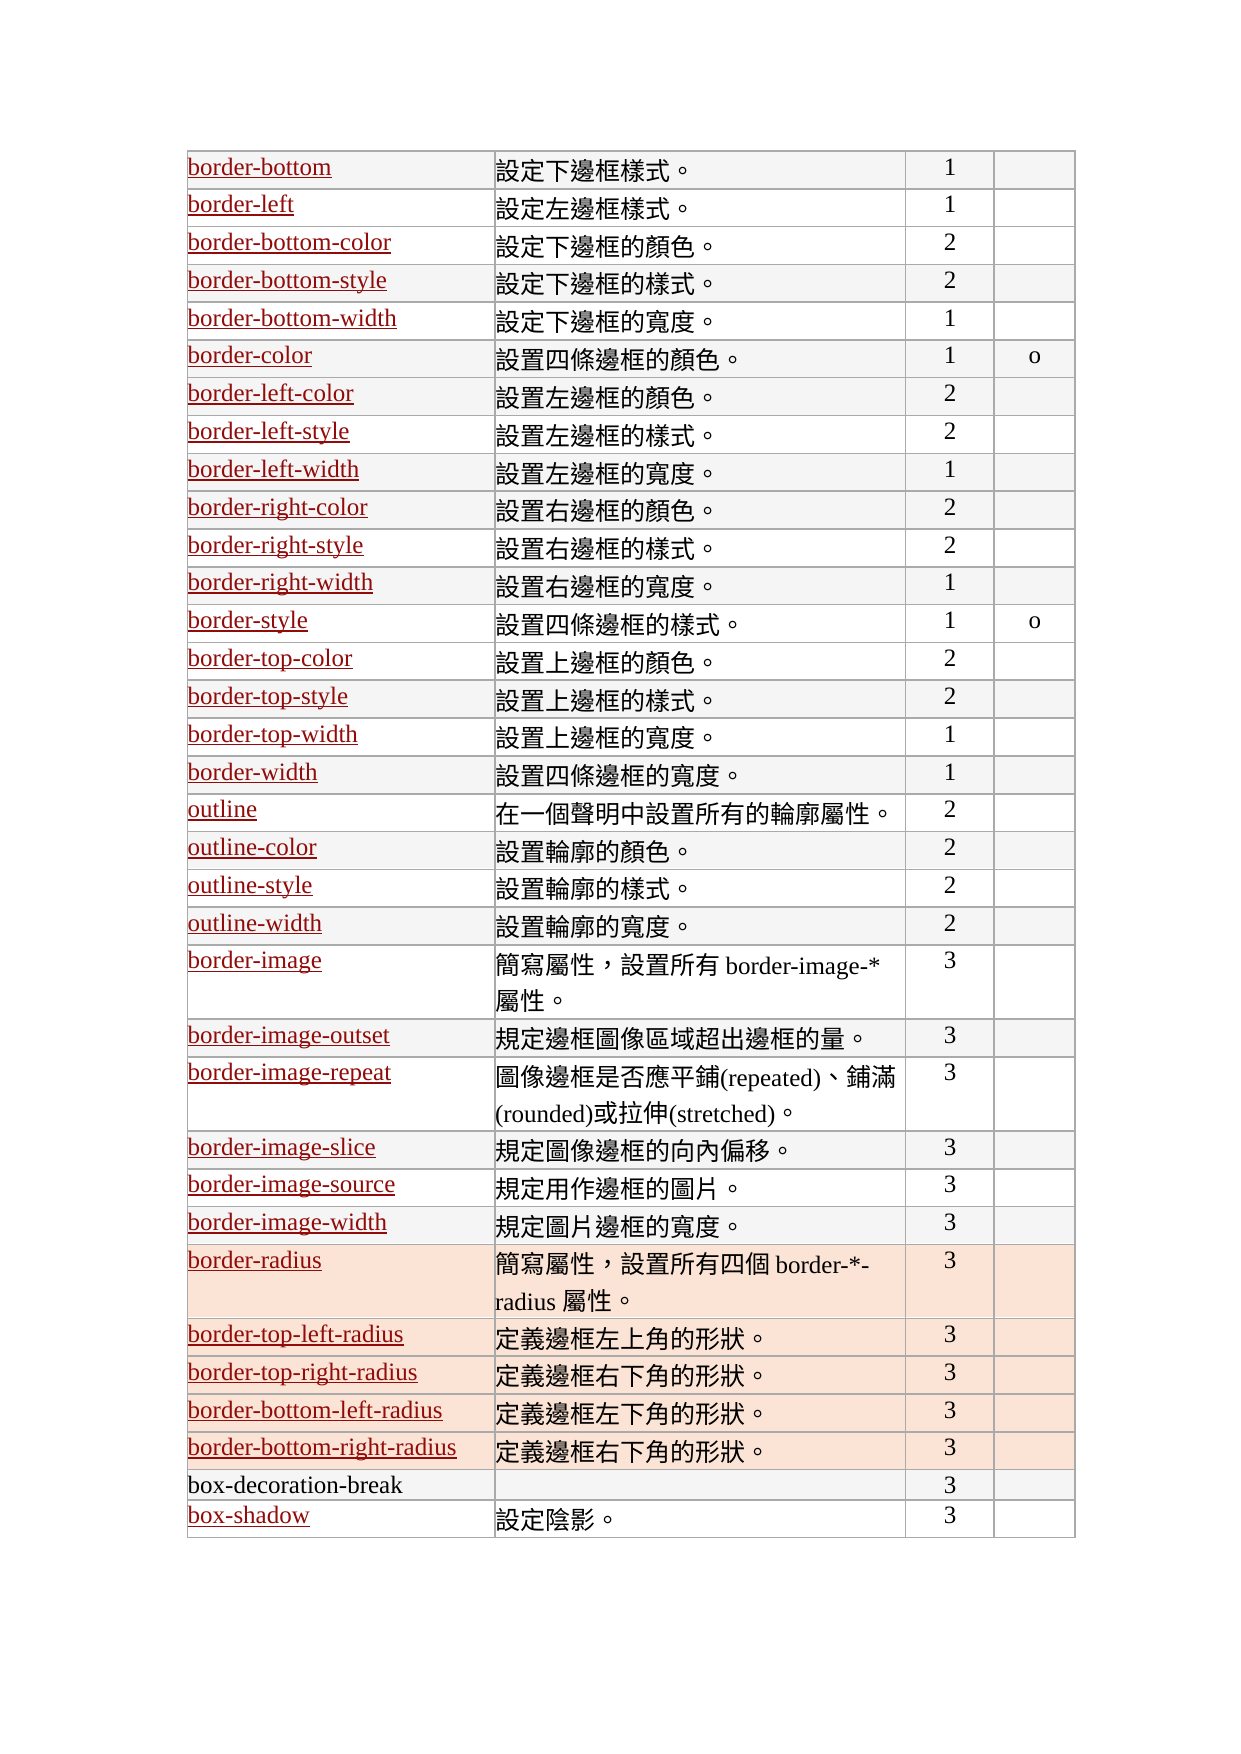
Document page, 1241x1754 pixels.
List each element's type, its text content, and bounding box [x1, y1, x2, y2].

table_cell 1 [906, 303, 993, 339]
table_cell 設置上邊框的顏色。 [496, 643, 905, 679]
table_cell 2 [906, 378, 993, 415]
table_cell [995, 832, 1074, 868]
table_cell 2 [906, 227, 993, 263]
table_cell [995, 1020, 1074, 1056]
table_cell 3 [906, 1319, 993, 1355]
table_cell [995, 1357, 1074, 1393]
table_cell [995, 681, 1074, 717]
table_cell 設置右邊框的顏色。 [496, 492, 905, 528]
table_cell 1 [906, 568, 993, 604]
table_cell 設定下邊框的樣式。 [496, 265, 905, 301]
table_cell 設置右邊框的寬度。 [496, 568, 905, 604]
table_cell box-decoration-break [188, 1470, 494, 1499]
table_cell 1 [906, 454, 993, 490]
table_cell 規定用作邊框的圖片。 [496, 1170, 905, 1206]
table_cell [995, 908, 1074, 944]
table_cell [995, 1470, 1074, 1499]
table_cell 設置右邊框的樣式。 [496, 530, 905, 566]
table_cell box-shadow [188, 1501, 494, 1537]
table_cell border-left [188, 190, 494, 226]
table_cell border-image [188, 946, 494, 1018]
table_cell [995, 870, 1074, 906]
table_cell 設定下邊框樣式。 [496, 152, 905, 188]
table_cell 1 [906, 190, 993, 226]
table_cell 3 [906, 946, 993, 1018]
table_cell 3 [906, 1058, 993, 1130]
table_cell 設置左邊框的寬度。 [496, 454, 905, 490]
table_cell border-image-slice [188, 1132, 494, 1168]
table_cell border-top-style [188, 681, 494, 717]
table_cell 3 [906, 1020, 993, 1056]
table_cell 3 [906, 1170, 993, 1206]
table_cell o [995, 341, 1074, 377]
table_cell [995, 152, 1074, 188]
table_cell 2 [906, 416, 993, 452]
table_cell [995, 1132, 1074, 1168]
table_cell [995, 265, 1074, 301]
table_cell 1 [906, 341, 993, 377]
table_cell 設定陰影。 [496, 1501, 905, 1537]
table_cell 在一個聲明中設置所有的輪廓屬性。 [496, 795, 905, 831]
table_cell [995, 1207, 1074, 1243]
table_cell 1 [906, 757, 993, 793]
table_cell 3 [906, 1433, 993, 1469]
table_cell border-bottom-right-radius [188, 1433, 494, 1469]
table_cell border-bottom [188, 152, 494, 188]
table_cell [995, 1058, 1074, 1130]
table_cell [995, 530, 1074, 566]
table_cell outline-color [188, 832, 494, 868]
table_cell border-right-style [188, 530, 494, 566]
table_cell border-radius [188, 1245, 494, 1317]
table_cell [995, 1501, 1074, 1537]
table_cell 設定下邊框的寬度。 [496, 303, 905, 339]
table_cell 2 [906, 265, 993, 301]
table_cell 3 [906, 1245, 993, 1317]
table_cell border-top-left-radius [188, 1319, 494, 1355]
table_cell border-image-outset [188, 1020, 494, 1056]
table_cell border-style [188, 605, 494, 642]
table_cell 定義邊框右下角的形狀。 [496, 1433, 905, 1469]
table_cell 2 [906, 681, 993, 717]
table_cell [995, 227, 1074, 263]
table_cell border-top-width [188, 719, 494, 755]
table_cell 3 [906, 1357, 993, 1393]
table_cell 設置上邊框的寬度。 [496, 719, 905, 755]
table_cell 2 [906, 908, 993, 944]
table_cell [995, 568, 1074, 604]
table_cell border-bottom-left-radius [188, 1395, 494, 1431]
table_cell outline-style [188, 870, 494, 906]
table_cell 規定邊框圖像區域超出邊框的量。 [496, 1020, 905, 1056]
table_cell 2 [906, 530, 993, 566]
table_cell 設置左邊框的顏色。 [496, 378, 905, 415]
table_cell border-left-width [188, 454, 494, 490]
table_cell 2 [906, 492, 993, 528]
table_cell 2 [906, 643, 993, 679]
table_cell 3 [906, 1207, 993, 1243]
table_cell border-image-repeat [188, 1058, 494, 1130]
table_cell [995, 1395, 1074, 1431]
table_cell [995, 719, 1074, 755]
table_cell [995, 492, 1074, 528]
table_cell [995, 795, 1074, 831]
table_cell 設置輪廓的顏色。 [496, 832, 905, 868]
table_cell 1 [906, 719, 993, 755]
table_cell 簡寫屬性，設置所有四個 border-*-radius 屬性。 [496, 1245, 905, 1317]
table_cell 3 [906, 1501, 993, 1537]
table_cell [995, 757, 1074, 793]
table_cell 2 [906, 870, 993, 906]
table_cell border-image-width [188, 1207, 494, 1243]
table_cell outline-width [188, 908, 494, 944]
table_cell 設定下邊框的顏色。 [496, 227, 905, 263]
table_cell border-right-color [188, 492, 494, 528]
table_cell border-color [188, 341, 494, 377]
table_cell 設置四條邊框的寬度。 [496, 757, 905, 793]
table_cell 2 [906, 832, 993, 868]
table_cell border-width [188, 757, 494, 793]
table_cell 圖像邊框是否應平鋪(repeated)、鋪滿(rounded)或拉伸(stretched)。 [496, 1058, 905, 1130]
table_cell border-bottom-color [188, 227, 494, 263]
table_cell 規定圖片邊框的寬度。 [496, 1207, 905, 1243]
table_cell [995, 643, 1074, 679]
table_cell 設置左邊框的樣式。 [496, 416, 905, 452]
table_cell 2 [906, 795, 993, 831]
table_cell 3 [906, 1470, 993, 1499]
table_cell 規定圖像邊框的向內偏移。 [496, 1132, 905, 1168]
table_cell border-left-color [188, 378, 494, 415]
table_cell border-bottom-style [188, 265, 494, 301]
table_cell 1 [906, 152, 993, 188]
table_cell [995, 416, 1074, 452]
table_cell border-image-source [188, 1170, 494, 1206]
table_cell [995, 378, 1074, 415]
table_cell 3 [906, 1395, 993, 1431]
table_cell o [995, 605, 1074, 642]
table_cell [995, 190, 1074, 226]
table_cell 定義邊框左下角的形狀。 [496, 1395, 905, 1431]
table_cell border-top-color [188, 643, 494, 679]
table_cell 簡寫屬性，設置所有 border-image-* 屬性。 [496, 946, 905, 1018]
table_cell 設置四條邊框的樣式。 [496, 605, 905, 642]
table_cell [496, 1470, 905, 1499]
table_cell [995, 303, 1074, 339]
table_cell outline [188, 795, 494, 831]
table_cell 1 [906, 605, 993, 642]
table_cell [995, 1319, 1074, 1355]
table_cell border-bottom-width [188, 303, 494, 339]
table_cell [995, 1170, 1074, 1206]
table_cell [995, 1433, 1074, 1469]
table_cell border-top-right-radius [188, 1357, 494, 1393]
table_cell border-left-style [188, 416, 494, 452]
table_cell 設置四條邊框的顏色。 [496, 341, 905, 377]
table_cell [995, 1245, 1074, 1317]
table_cell 設置輪廓的樣式。 [496, 870, 905, 906]
table_cell 定義邊框右下角的形狀。 [496, 1357, 905, 1393]
table_cell 3 [906, 1132, 993, 1168]
table_cell 定義邊框左上角的形狀。 [496, 1319, 905, 1355]
table_cell 設置輪廓的寬度。 [496, 908, 905, 944]
table_cell border-right-width [188, 568, 494, 604]
table_cell [995, 946, 1074, 1018]
table_cell 設定左邊框樣式。 [496, 190, 905, 226]
table_cell [995, 454, 1074, 490]
table_cell 設置上邊框的樣式。 [496, 681, 905, 717]
